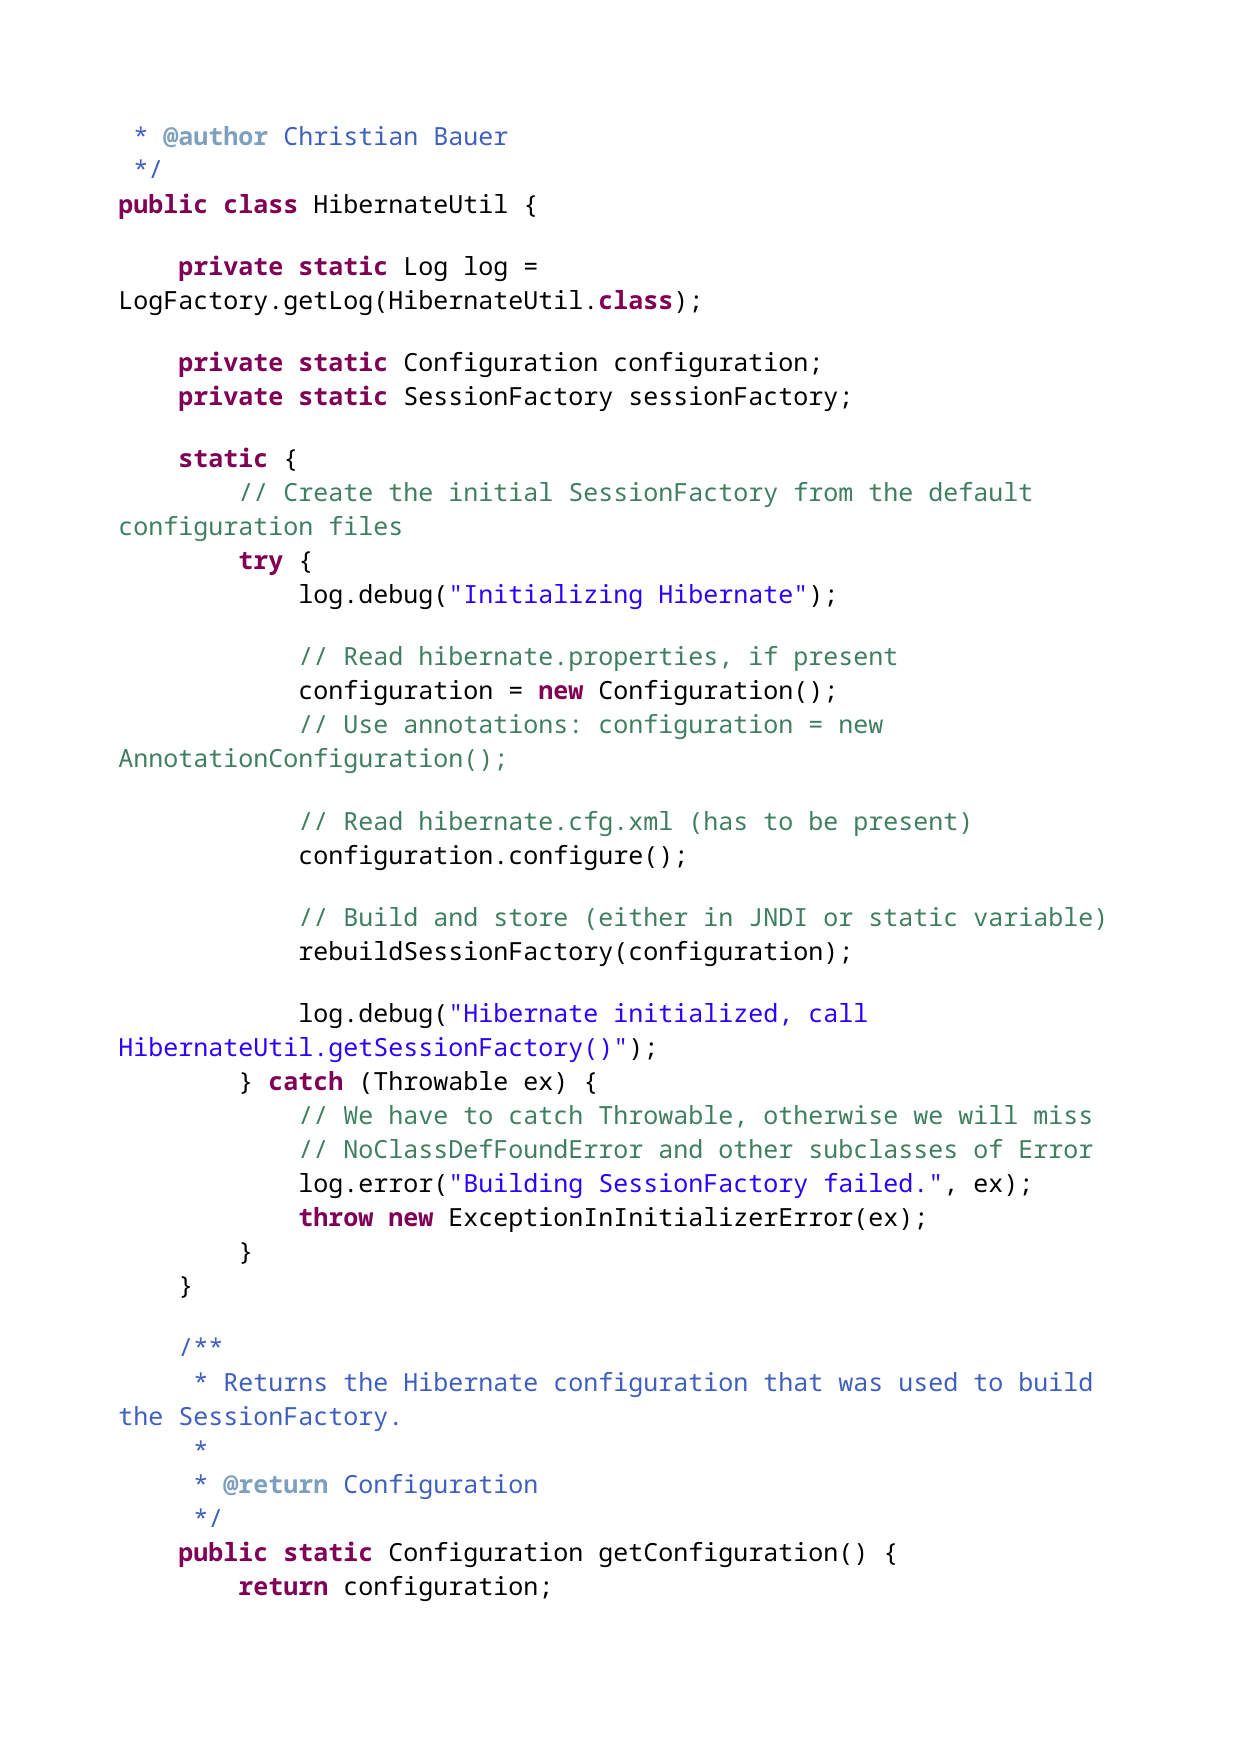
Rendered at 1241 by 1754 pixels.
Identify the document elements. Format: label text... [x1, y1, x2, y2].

text // We have to catch Throwable, otherwise we will miss [118, 1098, 1122, 1132]
text private static Log log = LogFactory.getLog(HibernateUtil.class); [118, 248, 1122, 316]
text } catch (Throwable ex) { [118, 1064, 1122, 1098]
text throw new ExceptionInInitializerError(ex); [118, 1200, 1122, 1234]
text // Read hibernate.properties, if present [118, 639, 1122, 673]
text configuration.configure(); [118, 837, 1122, 871]
text */ [118, 152, 1122, 186]
text configuration = new Configuration(); [118, 673, 1122, 707]
text // Create the initial SessionFactory from the default configuration files [118, 475, 1122, 543]
text } [118, 1234, 1122, 1268]
text // Use annotations: configuration = new AnnotationConfiguration(); [118, 707, 1122, 775]
text // Build and store (either in JNDI or static variable) [118, 899, 1122, 933]
text } [118, 1268, 1122, 1302]
text log.debug("Hibernate initialized, call HibernateUtil.getSessionFactory()"); [118, 996, 1122, 1064]
text /** [118, 1330, 1122, 1364]
text * [118, 1432, 1122, 1466]
text * @return Configuration [118, 1466, 1122, 1500]
text */ [118, 1500, 1122, 1534]
text log.error("Building SessionFactory failed.", ex); [118, 1166, 1122, 1200]
text // NoClassDefFoundError and other subclasses of Error [118, 1132, 1122, 1166]
text // Read hibernate.cfg.xml (has to be present) [118, 803, 1122, 837]
text * Returns the Hibernate configuration that was used to build the SessionFactory. [118, 1364, 1122, 1432]
text * @author Christian Bauer [118, 118, 1122, 152]
text public class HibernateUtil { [118, 186, 1122, 220]
text private static Configuration configuration; [118, 344, 1122, 378]
text rebuildSessionFactory(configuration); [118, 933, 1122, 967]
text log.debug("Initializing Hibernate"); [118, 577, 1122, 611]
text public static Configuration getConfiguration() { [118, 1534, 1122, 1568]
text private static SessionFactory sessionFactory; [118, 378, 1122, 413]
text return configuration; [118, 1568, 1122, 1603]
text static { [118, 441, 1122, 475]
text try { [118, 543, 1122, 577]
